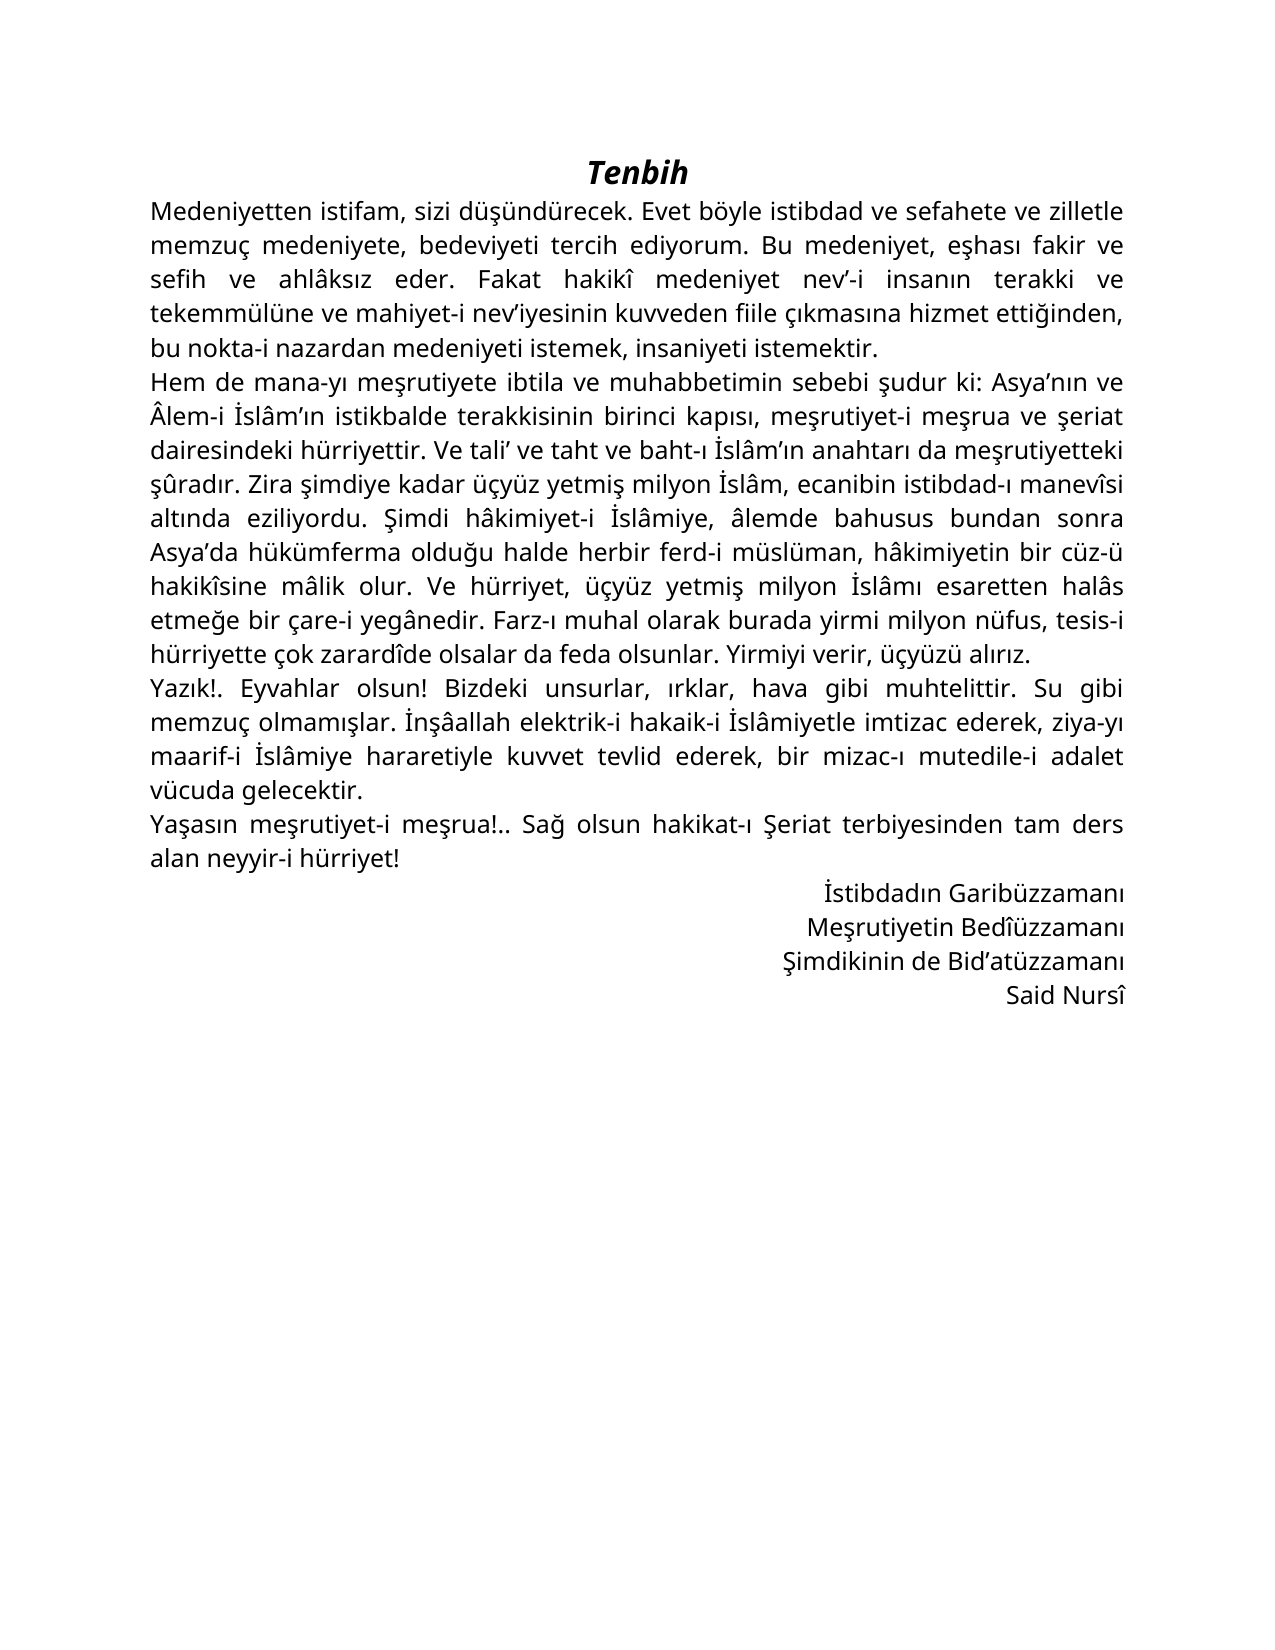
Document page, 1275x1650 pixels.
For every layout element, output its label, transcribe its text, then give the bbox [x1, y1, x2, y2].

text Yazık!. Eyvahlar olsun! Bizdeki unsurlar, ırklar, hava gibi muhtelittir. Su gibi memzuç olmamışlar. İnşâallah elektrik-i hakaik-i İslâmiyetle imtizac ederek, ziya-yı maarif-i İslâmiye hararetiyle kuvvet tevlid ederek, bir mizac-ı mutedile-i adalet vücuda gelecektir. [150, 671, 1125, 807]
subtitle Tenbih [150, 150, 1125, 194]
text Hem de mana-yı meşrutiyete ibtila ve muhabbetimin sebebi şudur ki: Asya’nın ve Âlem-i İslâm’ın istikbalde terakkisinin birinci kapısı, meşrutiyet-i meşrua ve şeriat dairesindeki hürriyettir. Ve tali’ ve taht ve baht-ı İslâm’ın anahtarı da meşrutiyetteki şûradır. Zira şimdiye kadar üçyüz yetmiş milyon İslâm, ecanibin istibdad-ı manevîsi altında eziliyordu. Şimdi hâkimiyet-i İslâmiye, âlemde bahusus bundan sonra Asya’da hükümferma olduğu halde herbir ferd-i müslüman, hâkimiyetin bir cüz-ü hakikîsine mâlik olur. Ve hürriyet, üçyüz yetmiş milyon İslâmı esaretten halâs etmeğe bir çare-i yegânedir. Farz-ı muhal olarak burada yirmi milyon nüfus, tesis-i hürriyette çok zarardîde olsalar da feda olsunlar. Yirmiyi verir, üçyüzü alırız. [150, 364, 1125, 671]
text Yaşasın meşrutiyet-i meşrua!.. Sağ olsun hakikat-ı Şeriat terbiyesinden tam ders alan neyyir-i hürriyet! [150, 807, 1125, 875]
text Medeniyetten istifam, sizi düşündürecek. Evet böyle istibdad ve sefahete ve zilletle memzuç medeniyete, bedeviyeti tercih ediyorum. Bu medeniyet, eşhası fakir ve sefih ve ahlâksız eder. Fakat hakikî medeniyet nev’-i insanın terakki ve tekemmülüne ve mahiyet-i nev’iyesinin kuvveden fiile çıkmasına hizmet ettiğinden, bu nokta-i nazardan medeniyeti istemek, insaniyeti istemektir. [150, 194, 1125, 364]
text İstibdadın Garibüzzamanı [150, 875, 1125, 909]
text Said Nursî [150, 977, 1125, 1011]
text Şimdikinin de Bid’atüzzamanı [150, 943, 1125, 977]
text Meşrutiyetin Bedîüzzamanı [150, 909, 1125, 943]
